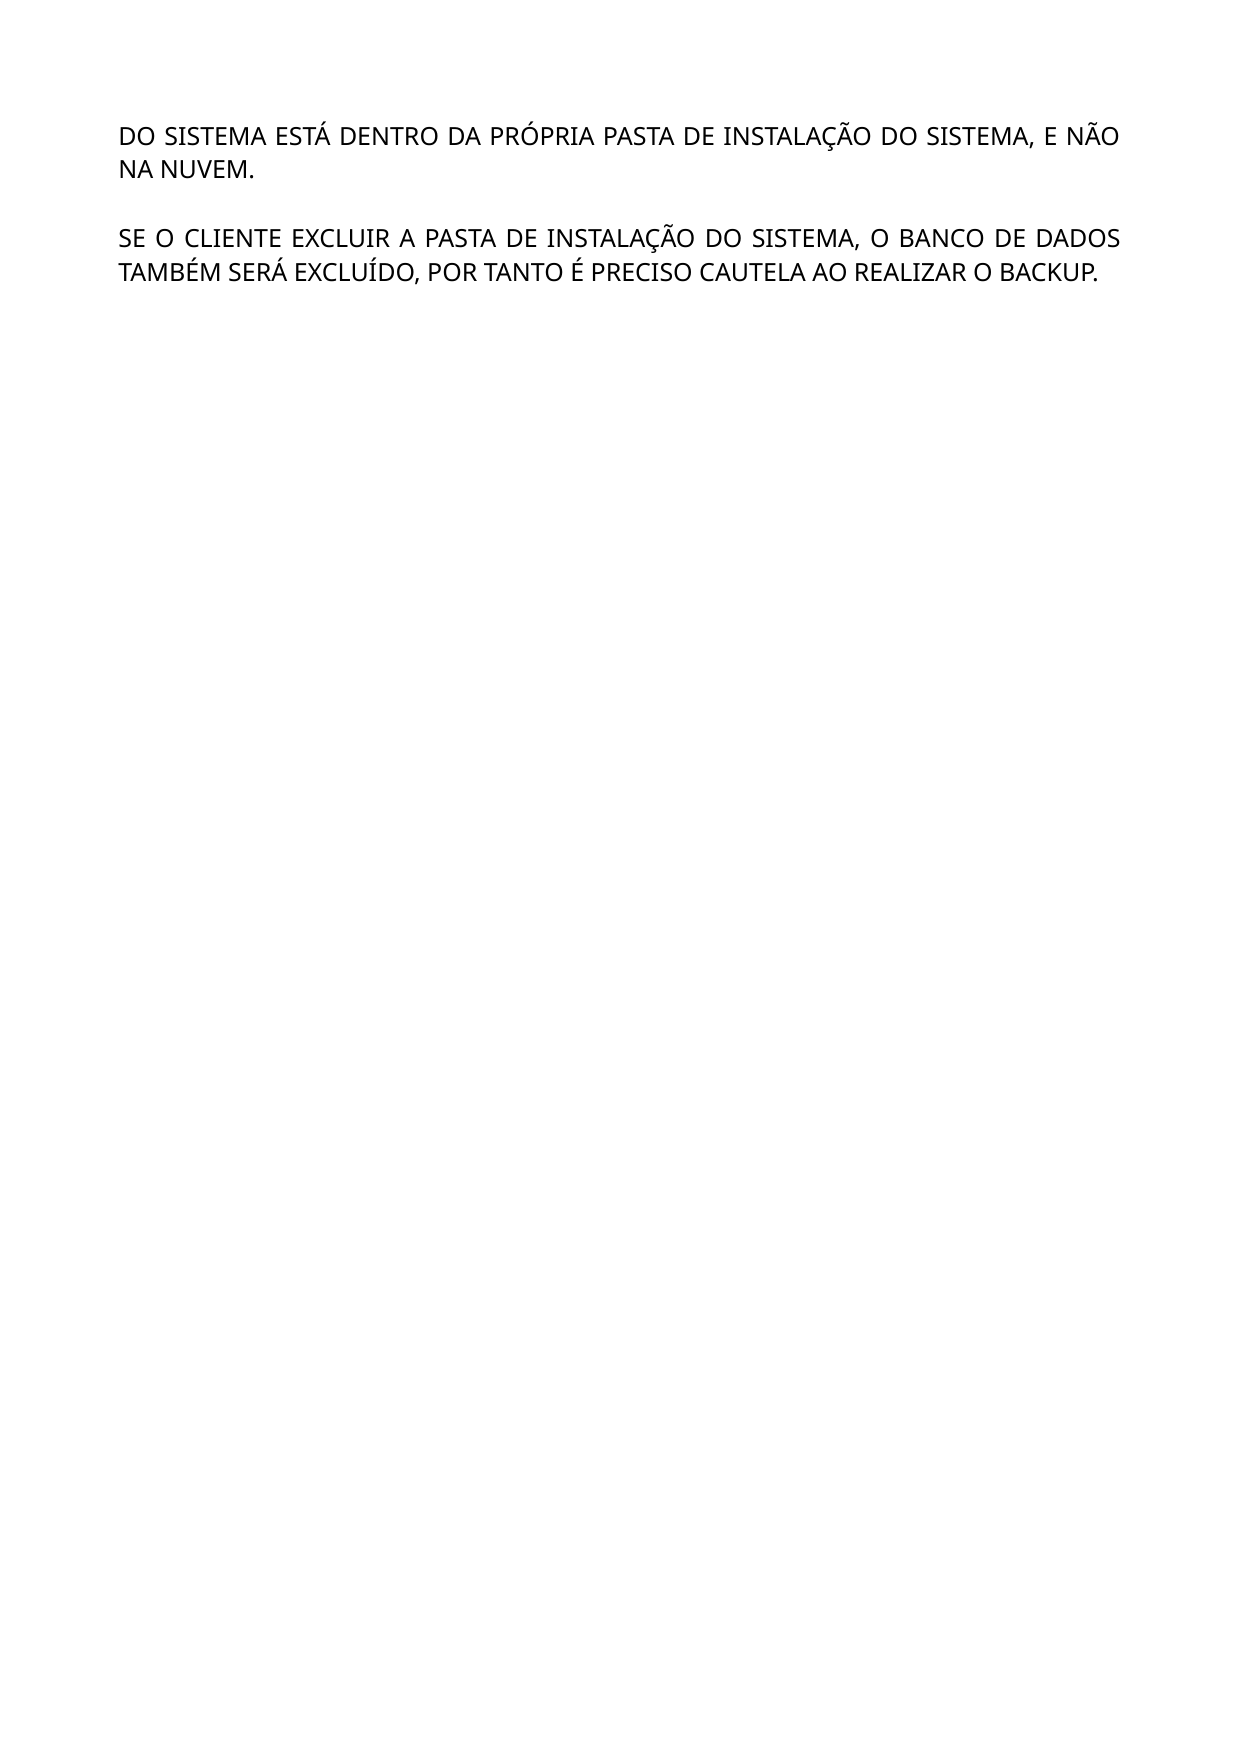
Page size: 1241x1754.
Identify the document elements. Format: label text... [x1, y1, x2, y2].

text SE O CLIENTE EXCLUIR A PASTA DE INSTALAÇÃO DO SISTEMA, O BANCO DE DADOS TAMBÉM SERÁ EXCLUÍDO, POR TANTO É PRECISO CAUTELA AO REALIZAR O BACKUP. [118, 220, 1122, 288]
text DO SISTEMA ESTÁ DENTRO DA PRÓPRIA PASTA DE INSTALAÇÃO DO SISTEMA, E NÃO NA NUVEM. [118, 118, 1122, 186]
